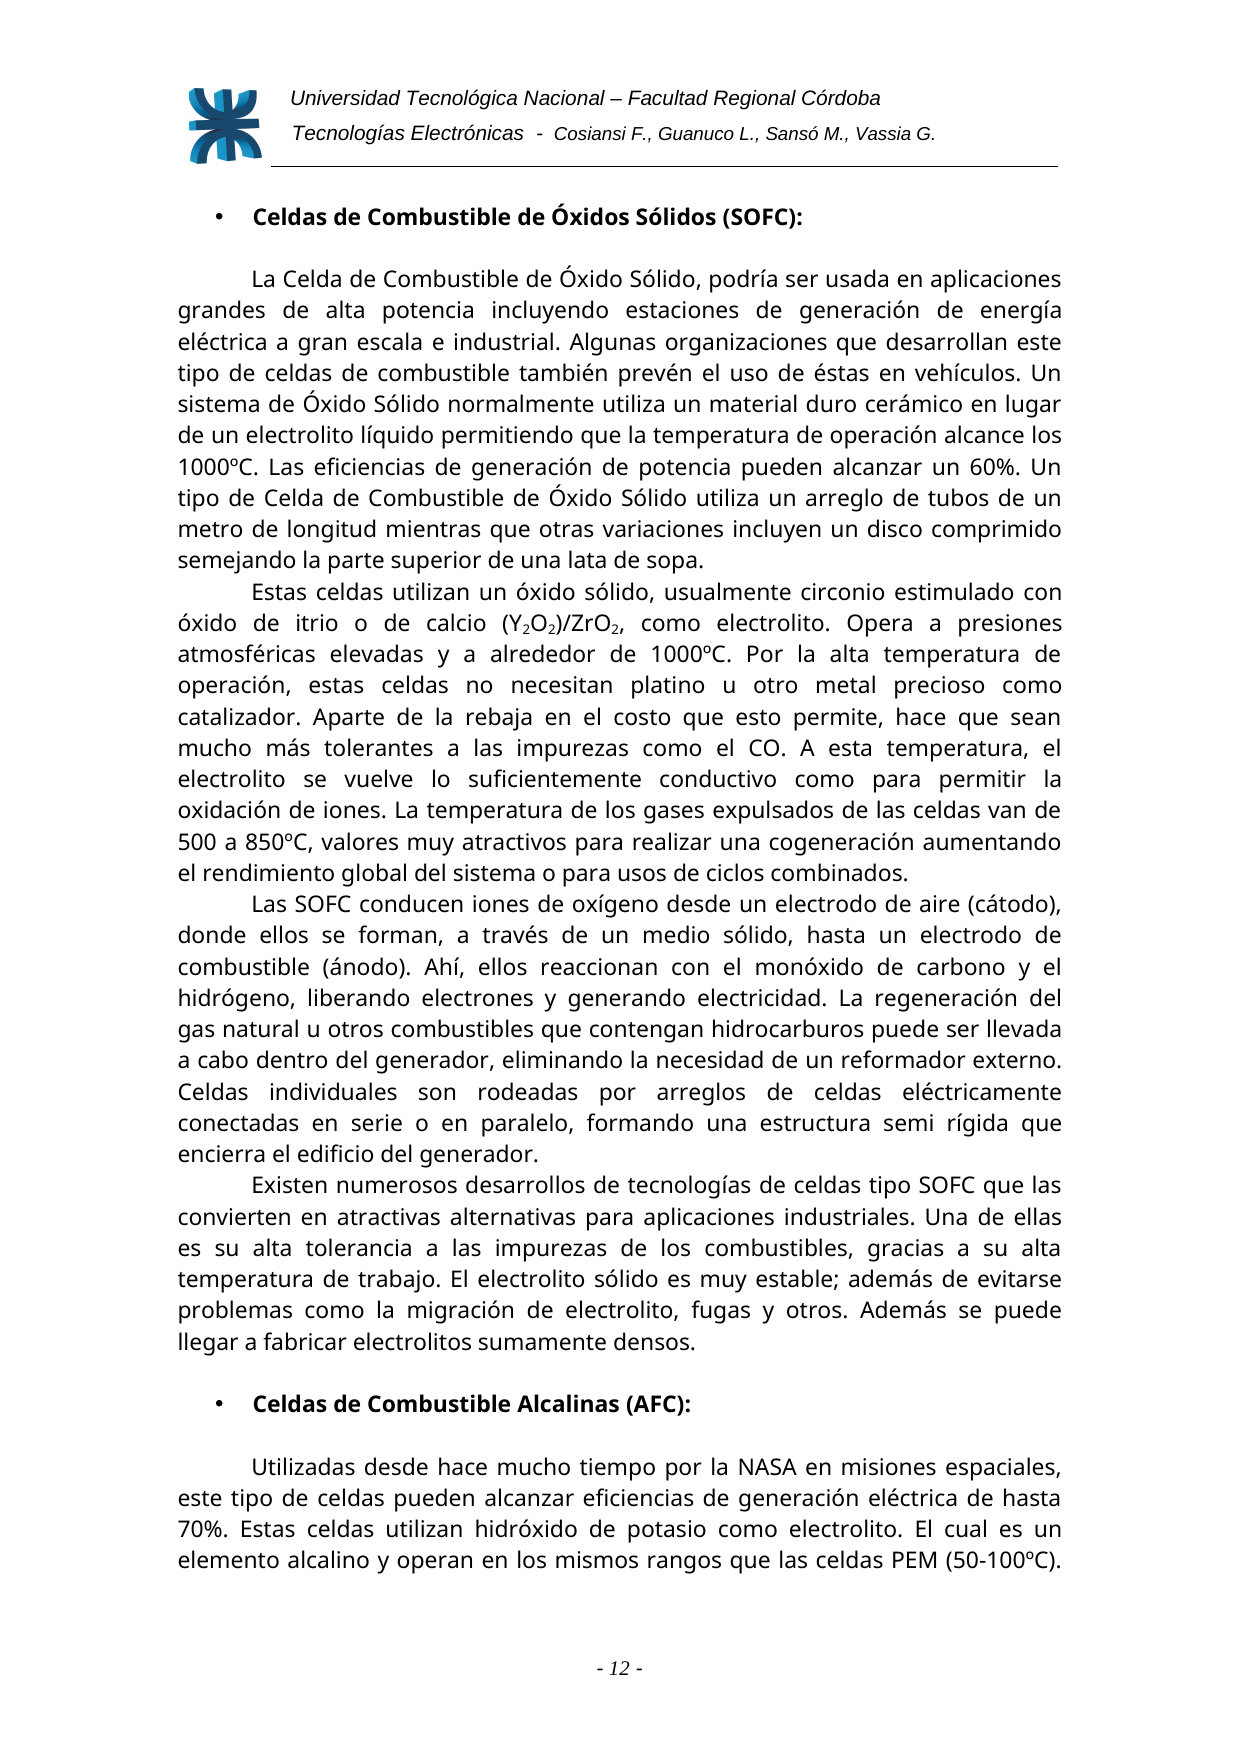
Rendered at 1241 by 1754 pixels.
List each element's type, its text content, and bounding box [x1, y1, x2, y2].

text Estas celdas utilizan un óxido sólido, usualmente circonio estimulado con óxido de itrio o de calcio (Y2O2)/ZrO2, como electrolito. Opera a presiones atmosféricas elevadas y a alrededor de 1000ºC. Por la alta temperatura de operación, estas celdas no necesitan platino u otro metal precioso como catalizador. Aparte de la rebaja en el costo que esto permite, hace que sean mucho más tolerantes a las impurezas como el CO. A esta temperatura, el electrolito se vuelve lo suficientemente conductivo como para permitir la oxidación de iones. La temperatura de los gases expulsados de las celdas van de 500 a 850ºC, valores muy atractivos para realizar una cogeneración aumentando el rendimiento global del sistema o para usos de ciclos combinados. [177, 576, 1063, 888]
list Celdas de Combustible Alcalinas (AFC): [215, 1388, 1063, 1419]
text Existen numerosos desarrollos de tecnologías de celdas tipo SOFC que las convierten en atractivas alternativas para aplicaciones industriales. Una de ellas es su alta tolerancia a las impurezas de los combustibles, gracias a su alta temperatura de trabajo. El electrolito sólido es muy estable; además de evitarse problemas como la migración de electrolito, fugas y otros. Además se puede llegar a fabricar electrolitos sumamente densos. [177, 1169, 1063, 1357]
text Las SOFC conducen iones de oxígeno desde un electrodo de aire (cátodo), donde ellos se forman, a través de un medio sólido, hasta un electrodo de combustible (ánodo). Ahí, ellos reaccionan con el monóxido de carbono y el hidrógeno, liberando electrones y generando electricidad. La regeneración del gas natural u otros combustibles que contengan hidrocarburos puede ser llevada a cabo dentro del generador, eliminando la necesidad de un reformador externo. Celdas individuales son rodeadas por arreglos de celdas eléctricamente conectadas en serie o en paralelo, formando una estructura semi rígida que encierra el edificio del generador. [177, 888, 1063, 1169]
text La Celda de Combustible de Óxido Sólido, podría ser usada en aplicaciones grandes de alta potencia incluyendo estaciones de generación de energía eléctrica a gran escala e industrial. Algunas organizaciones que desarrollan este tipo de celdas de combustible también prevén el uso de éstas en vehículos. Un sistema de Óxido Sólido normalmente utiliza un material duro cerámico en lugar de un electrolito líquido permitiendo que la temperatura de operación alcance los 1000ºC. Las eficiencias de generación de potencia pueden alcanzar un 60%. Un tipo de Celda de Combustible de Óxido Sólido utiliza un arreglo de tubos de un metro de longitud mientras que otras variaciones incluyen un disco comprimido semejando la parte superior de una lata de sopa. [177, 263, 1063, 576]
picture [188, 88, 262, 164]
list Celdas de Combustible de Óxidos Sólidos (SOFC): [215, 201, 1063, 232]
text Utilizadas desde hace mucho tiempo por la NASA en misiones espaciales, este tipo de celdas pueden alcanzar eficiencias de generación eléctrica de hasta 70%. Estas celdas utilizan hidróxido de potasio como electrolito. El cual es un elemento alcalino y operan en los mismos rangos que las celdas PEM (50-100ºC). [177, 1451, 1063, 1576]
